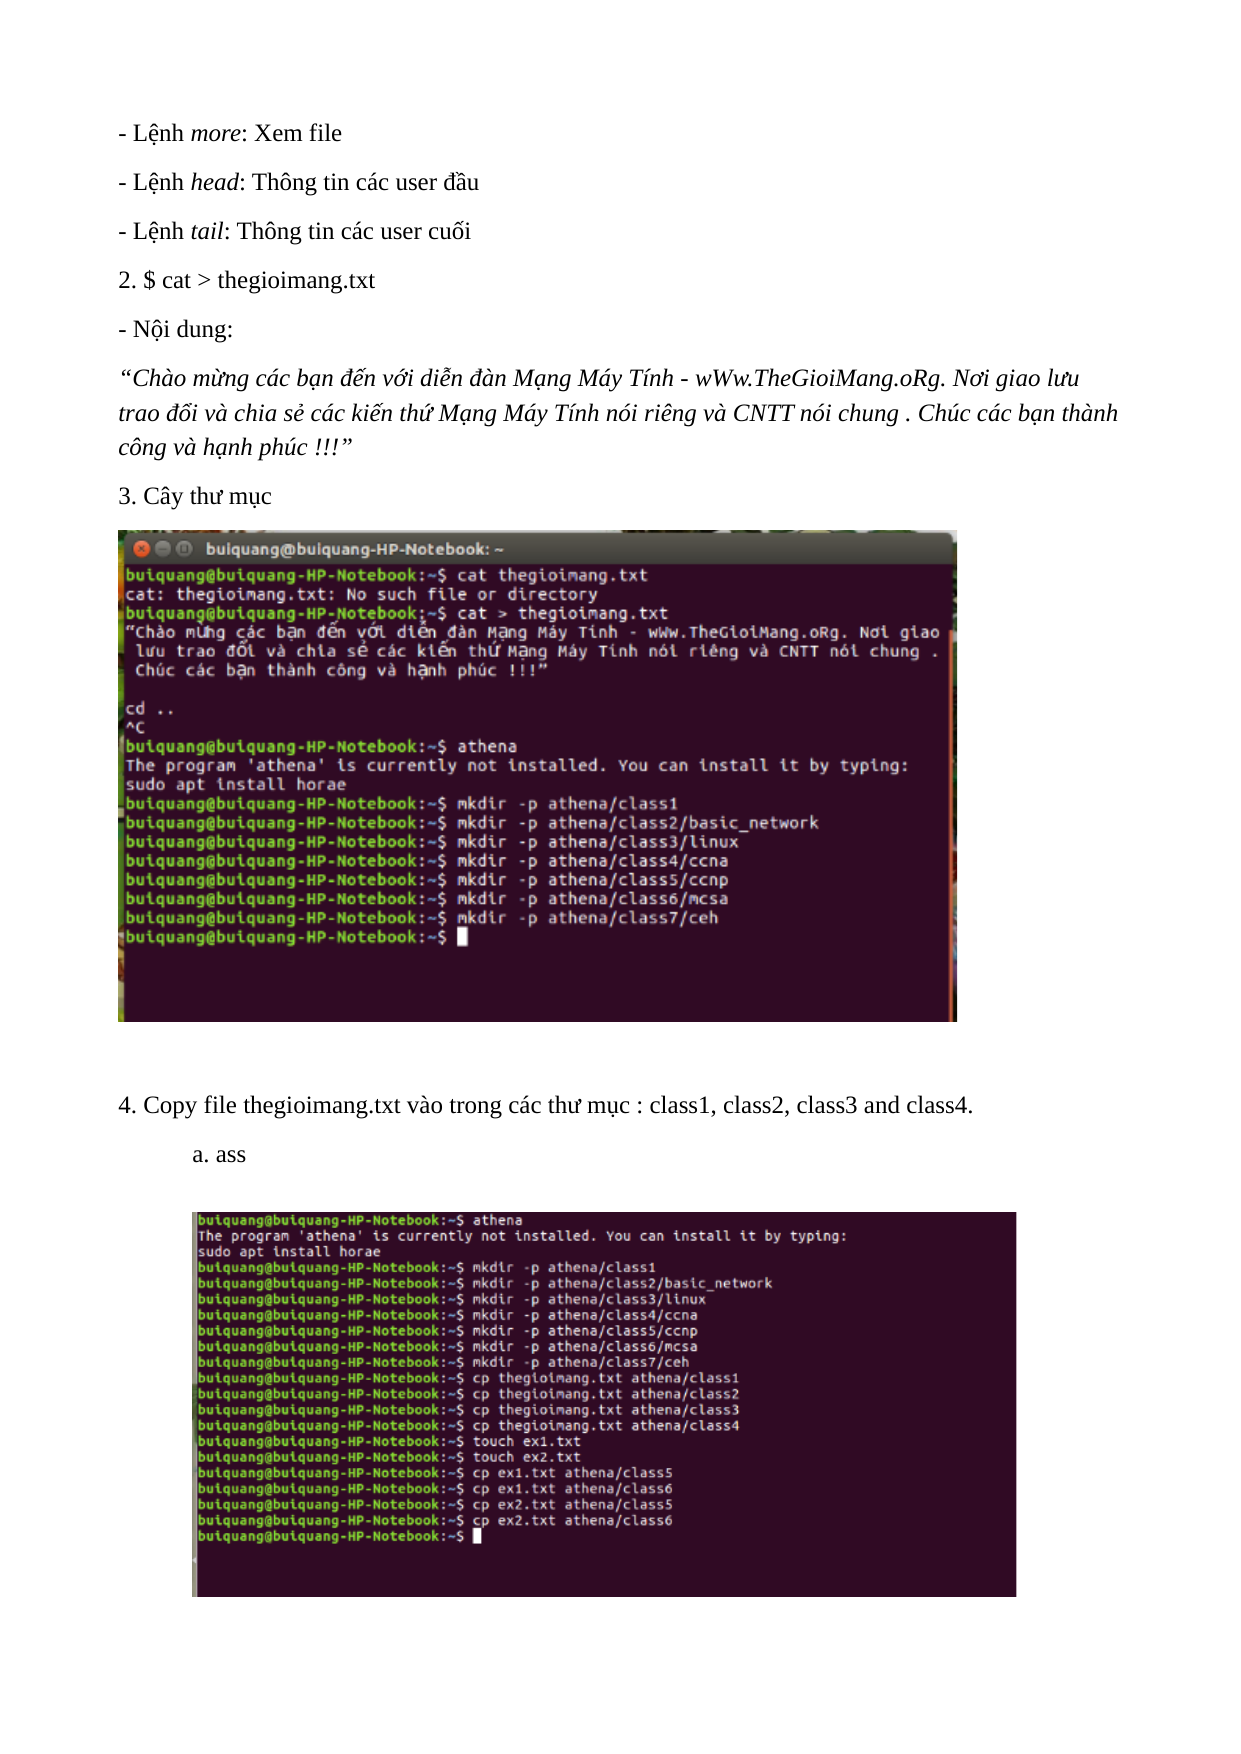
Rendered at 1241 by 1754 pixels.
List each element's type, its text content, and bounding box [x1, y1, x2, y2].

text - Lệnh more: Xem file [118, 118, 1122, 147]
text - Lệnh tail: Thông tin các user cuối [118, 216, 1122, 245]
text - Lệnh head: Thông tin các user đầu [118, 167, 1122, 196]
text - Nội dung: [118, 314, 1122, 343]
text a. ass [118, 1139, 1122, 1168]
text 2. $ cat > thegioimang.txt [118, 265, 1122, 294]
text “Chào mừng các bạn đến với diễn đàn Mạng Máy Tính - wWw.TheGioiMang.oRg. Nơi giao lưu trao đổi và chia sẻ các kiến thứ Mạng Máy Tính nói riêng và CNTT nói chung . Chúc các bạn thành công và hạnh phúc !!!” [118, 363, 1122, 461]
text 4. Copy file thegioimang.txt vào trong các thư mục : class1, class2, class3 and class4. [118, 1091, 1122, 1119]
text 3. Cây thư mục [118, 481, 1122, 510]
